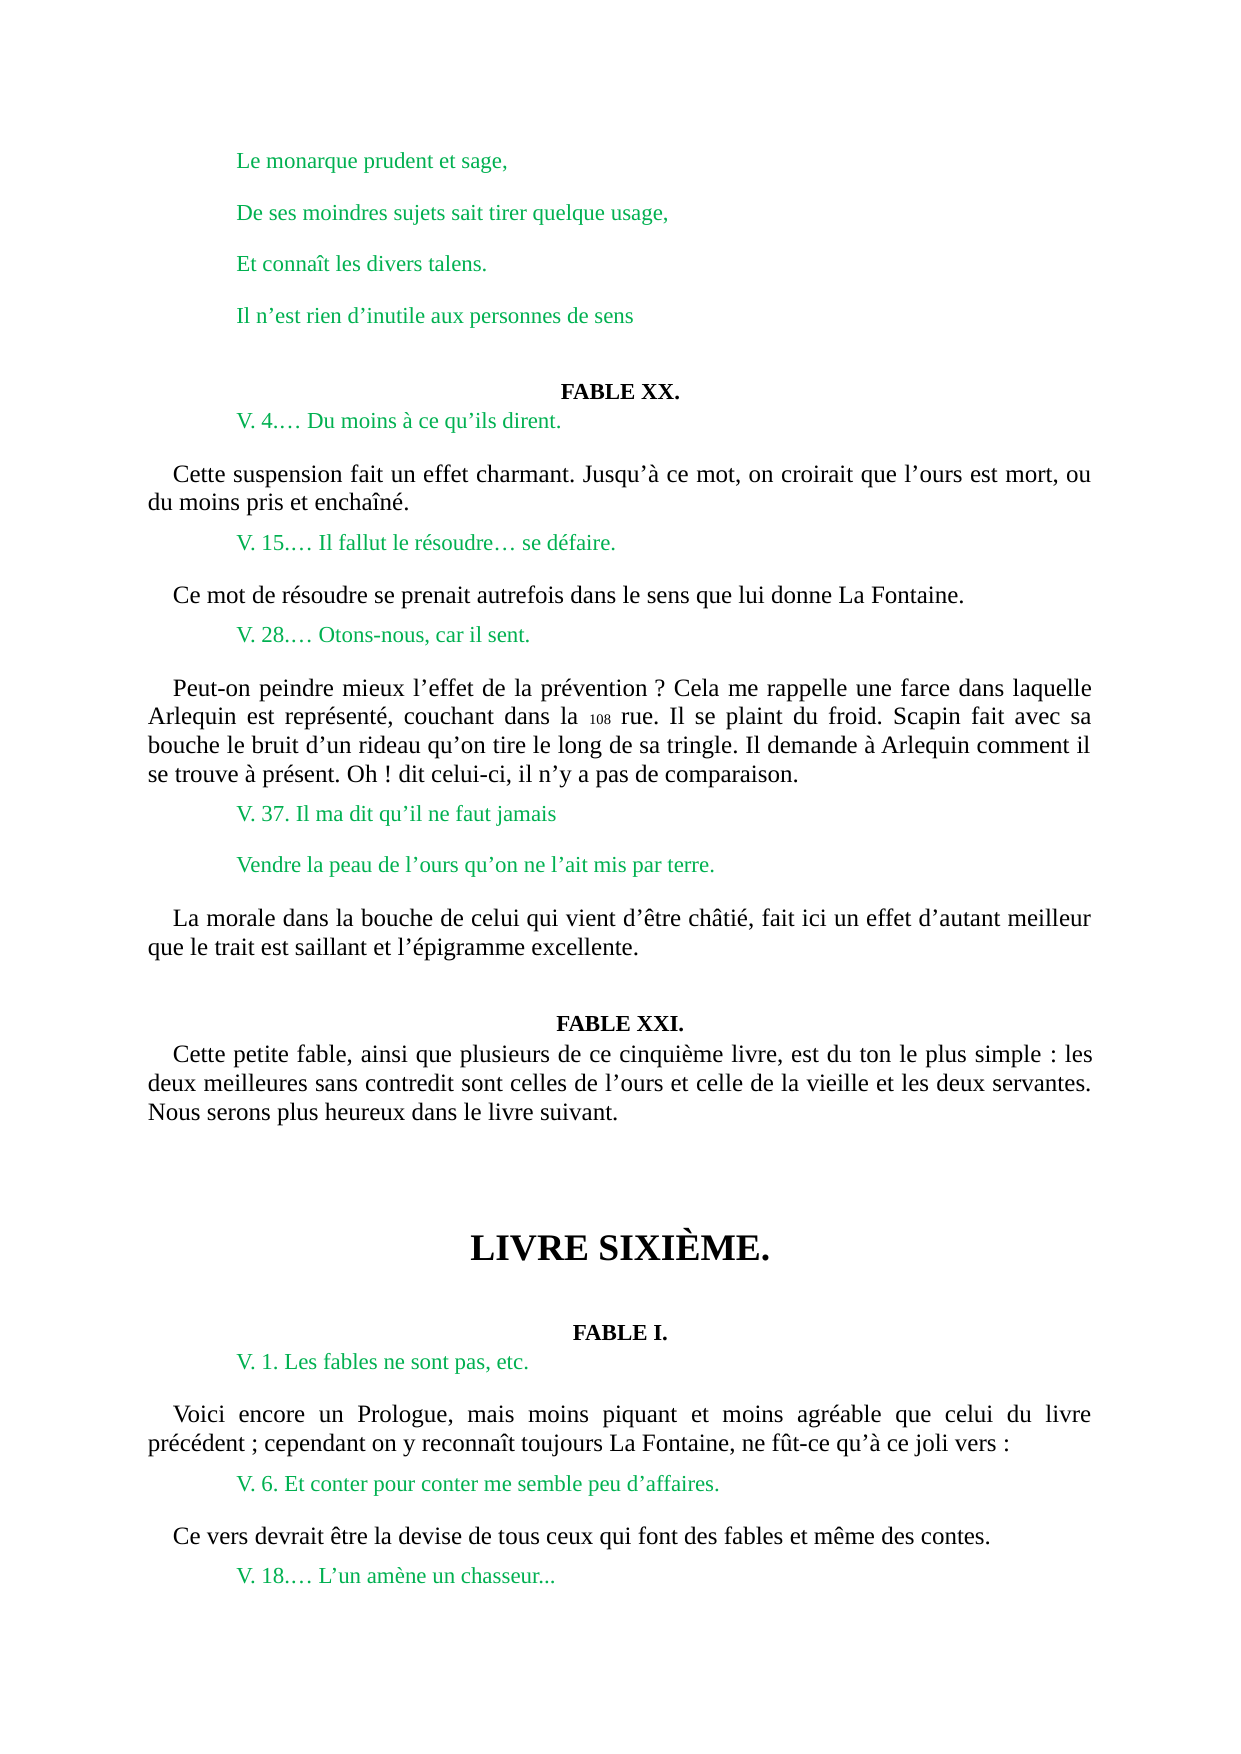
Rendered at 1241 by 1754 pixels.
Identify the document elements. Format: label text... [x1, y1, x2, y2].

text Peut-on peindre mieux l’effet de la prévention ? Cela me rappelle une farce dans laquelle Arlequin est représenté, couchant dans la 108 rue. Il se plaint du froid. Scapin fait avec sa bouche le bruit d’un rideau qu’on tire le long de sa tringle. Il demande à Arlequin comment il se trouve à présent. Oh ! dit celui-ci, il n’y a pas de comparaison. [148, 673, 1093, 788]
text Cette suspension fait un effet charmant. Jusqu’à ce mot, on croirait que l’ours est mort, ou du moins pris et enchaîné. [148, 459, 1093, 516]
text Cette petite fable, ainsi que plusieurs de ce cinquième livre, est du ton le plus simple : les deux meilleures sans contredit sont celles de l’ours et celle de la vieille et les deux servantes. Nous serons plus heureux dans le livre suivant. [148, 1039, 1093, 1126]
text V. 28.… Otons-nous, car il sent. [236, 621, 1093, 648]
text De ses moindres sujets sait tirer quelque usage, [236, 199, 1093, 225]
subtitle LIVRE SIXIÈME. [148, 1226, 1093, 1269]
text Il n’est rien d’inutile aux personnes de sens [236, 302, 1093, 328]
text V. 37. Il ma dit qu’il ne faut jamais [236, 800, 1093, 826]
text Voici encore un Prologue, mais moins piquant et moins agréable que celui du livre précédent ; cependant on y reconnaît toujours La Fontaine, ne fût-ce qu’à ce joli vers : [148, 1399, 1093, 1457]
text V. 18.… L’un amène un chasseur... [236, 1562, 1093, 1588]
subtitle FABLE XXI. [148, 1010, 1093, 1037]
text Vendre la peau de l’ours qu’on ne l’ait mis par terre. [236, 851, 1093, 878]
text V. 6. Et conter pour conter me semble peu d’affaires. [236, 1469, 1093, 1496]
text Et connaît les divers talens. [236, 250, 1093, 277]
subtitle FABLE I. [148, 1319, 1093, 1345]
subtitle FABLE XX. [148, 378, 1093, 404]
text Ce mot de résoudre se prenait autrefois dans le sens que lui donne La Fontaine. [148, 580, 1093, 609]
text V. 1. Les fables ne sont pas, etc. [236, 1348, 1093, 1374]
text La morale dans la bouche de celui qui vient d’être châtié, fait ici un effet d’autant meilleur que le trait est saillant et l’épigramme excellente. [148, 903, 1093, 960]
text V. 4.… Du moins à ce qu’ils dirent. [236, 407, 1093, 434]
text Ce vers devrait être la devise de tous ceux qui font des fables et même des contes. [148, 1521, 1093, 1550]
text V. 15.… Il fallut le résoudre… se défaire. [236, 529, 1093, 555]
text Le monarque prudent et sage, [236, 148, 1093, 174]
